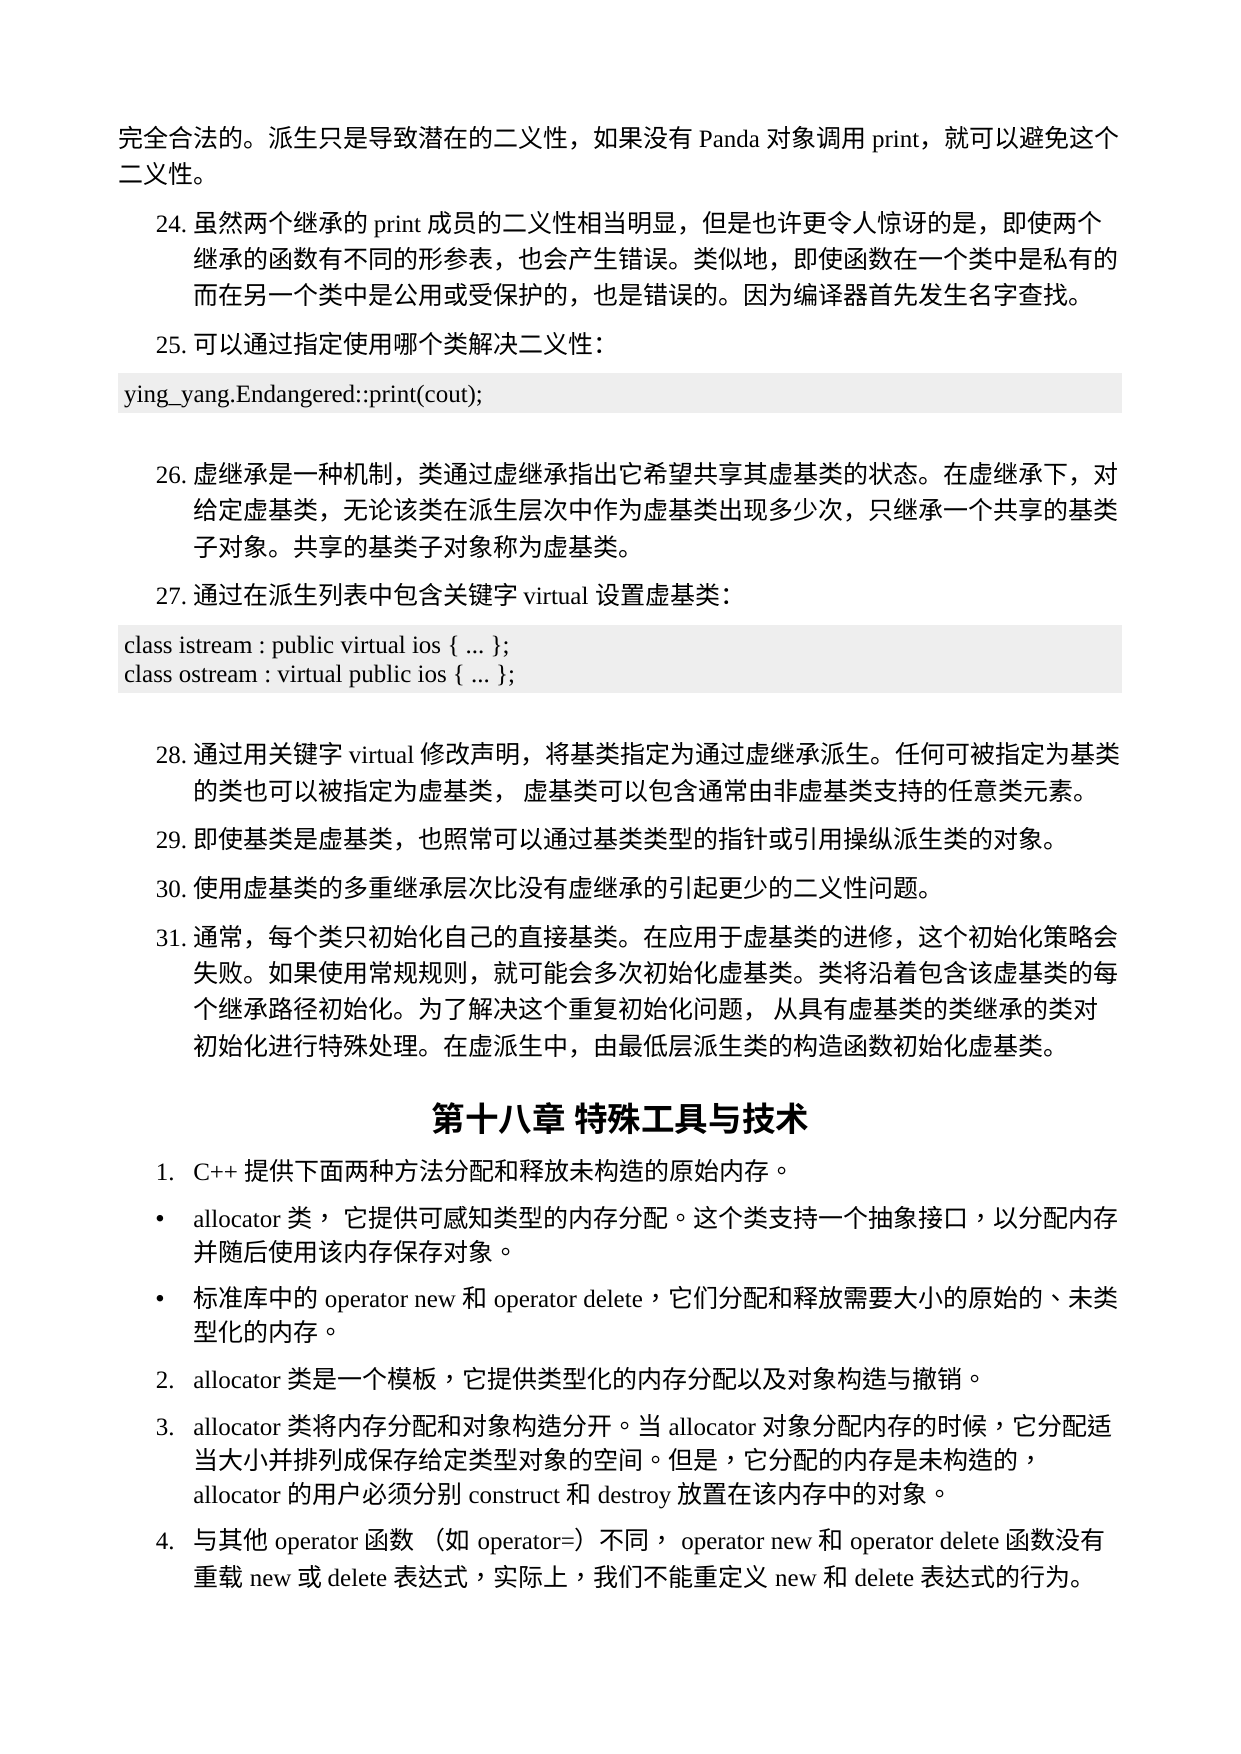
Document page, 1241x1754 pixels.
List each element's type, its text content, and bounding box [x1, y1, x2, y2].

table_header class istream : public virtual ios { ... }; class ostream : virtual public ios { ... }; [118, 625, 1122, 693]
list 通过用关键字 virtual 修改声明，将基类指定为通过虚继承派生。任何可被指定为基类的类也可以被指定为虚基类， 虚基类可以包含通常由非虚基类支持的任意类元素。 [156, 735, 1122, 807]
list 使用虚基类的多重继承层次比没有虚继承的引起更少的二义性问题。 [156, 868, 1122, 905]
subtitle 第十八章 特殊工具与技术 [118, 1096, 1122, 1141]
list 虽然两个继承的 print 成员的二义性相当明显，但是也许更令人惊讶的是，即使两个继承的函数有不同的形参表，也会产生错误。类似地，即使函数在一个类中是私有的而在另一个类中是公用或受保护的，也是错误的。因为编译器首先发生名字查找。 [156, 203, 1122, 312]
list allocator 类将内存分配和对象构造分开。当 allocator 对象分配内存的时候，它分配适当大小并排列成保存给定类型对象的空间。但是，它分配的内存是未构造的， allocator 的用户必须分别 construct 和 destroy 放置在该内存中的对象。 [156, 1408, 1122, 1510]
list allocator 类是一个模板，它提供类型化的内存分配以及对象构造与撤销。 [156, 1362, 1122, 1396]
list 虚继承是一种机制，类通过虚继承指出它希望共享其虚基类的状态。在虚继承下，对给定虚基类，无论该类在派生层次中作为虚基类出现多少次，只继承一个共享的基类子对象。共享的基类子对象称为虚基类。 [156, 454, 1122, 563]
list 可以通过指定使用哪个类解决二义性： [156, 324, 1122, 361]
list allocator 类， 它提供可感知类型的内存分配。这个类支持一个抽象接口，以分配内存并随后使用该内存保存对象。 [156, 1200, 1122, 1268]
list 与其他 operator 函数 （如 operator=）不同， operator new 和 operator delete 函数没有重载 new 或delete 表达式，实际上，我们不能重定义 new 和 delete 表达式的行为。 [156, 1523, 1122, 1593]
text 完全合法的。派生只是导致潜在的二义性，如果没有 Panda 对象调用 print，就可以避免这个二义性。 [118, 118, 1122, 191]
list C++ 提供下面两种方法分配和释放未构造的原始内存。 [156, 1154, 1122, 1188]
table_header ying_yang.Endangered::print(cout); [118, 373, 1122, 413]
list 通常，每个类只初始化自己的直接基类。在应用于虚基类的进修，这个初始化策略会失败。如果使用常规规则，就可能会多次初始化虚基类。类将沿着包含该虚基类的每个继承路径初始化。为了解决这个重复初始化问题， 从具有虚基类的类继承的类对初始化进行特殊处理。在虚派生中，由最低层派生类的构造函数初始化虚基类。 [156, 917, 1122, 1062]
list 标准库中的 operator new 和 operator delete，它们分配和释放需要大小的原始的、未类型化的内存。 [156, 1281, 1122, 1349]
list 通过在派生列表中包含关键字virtual 设置虚基类： [156, 576, 1122, 612]
list 即使基类是虚基类，也照常可以通过基类类型的指针或引用操纵派生类的对象。 [156, 820, 1122, 856]
